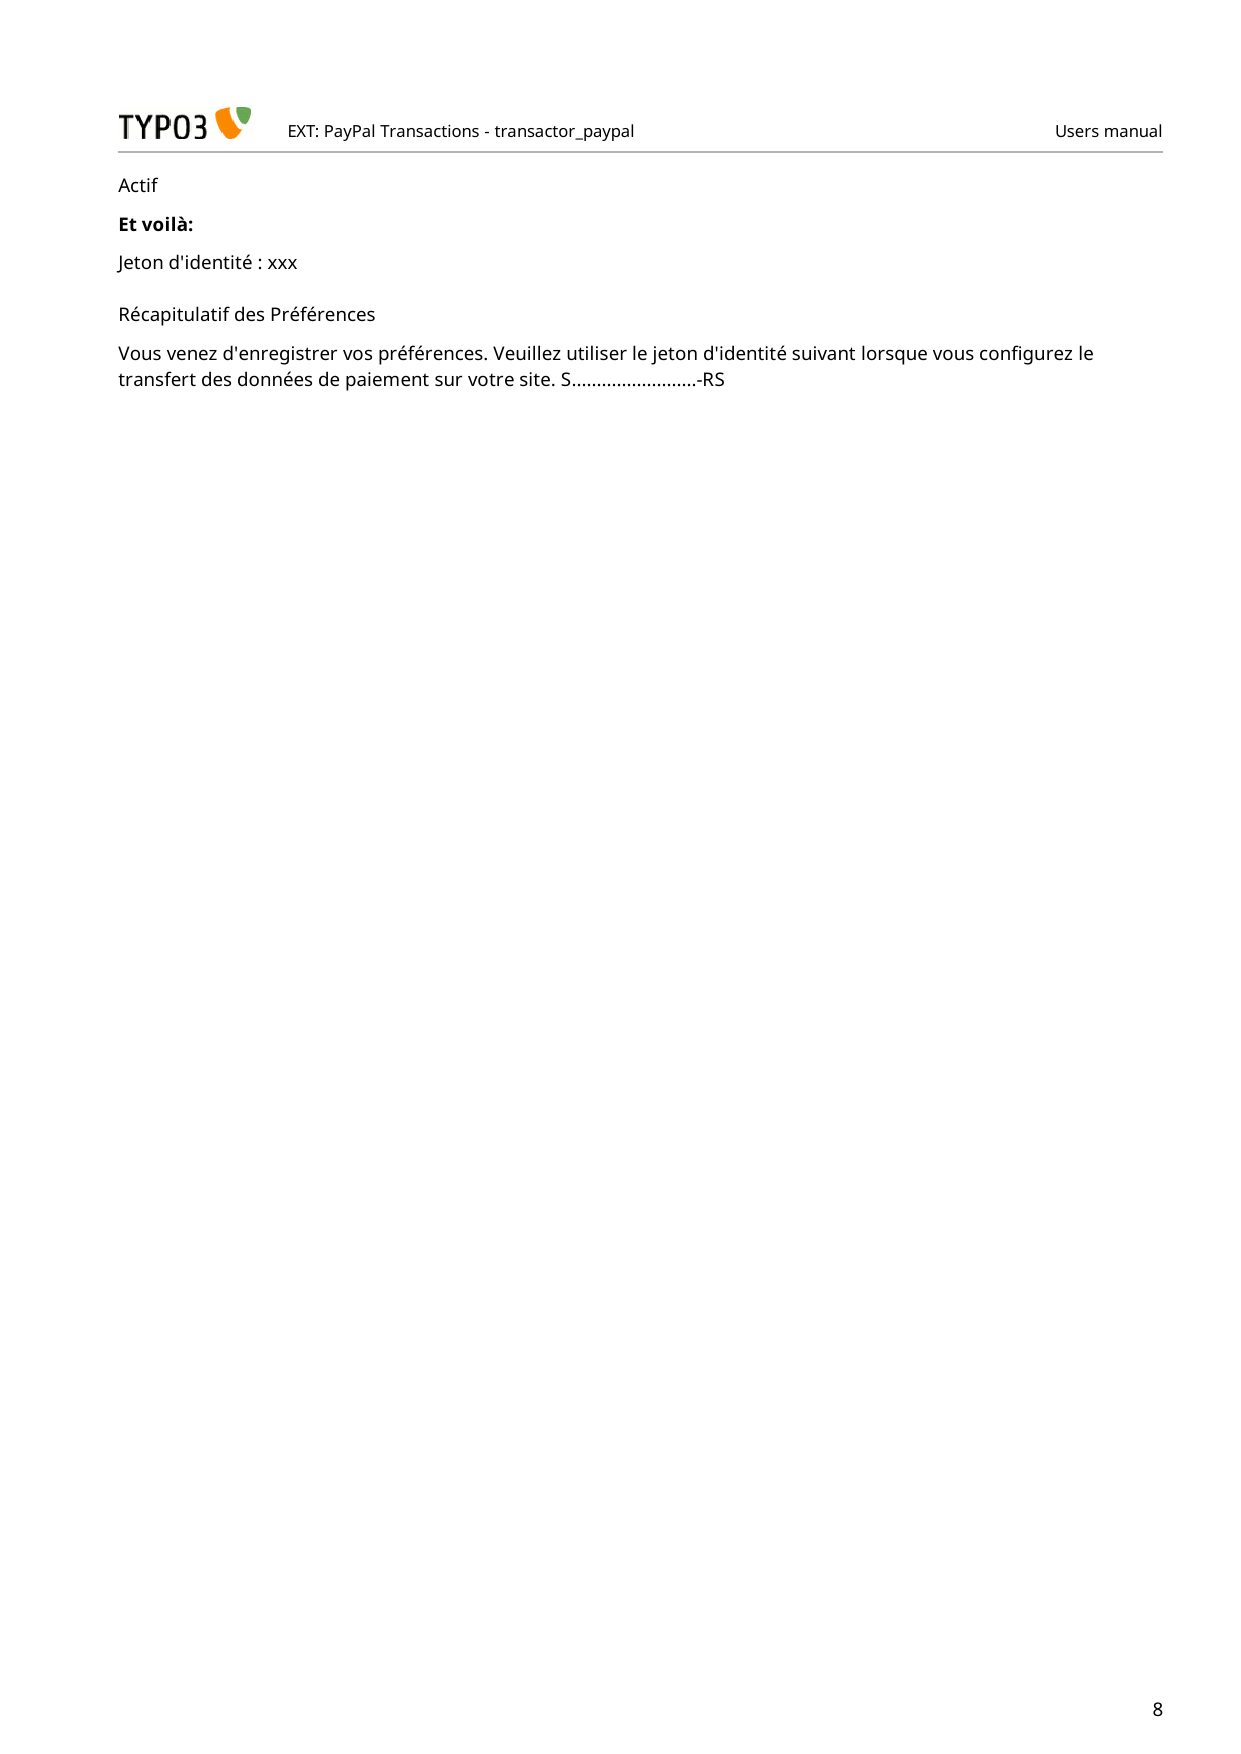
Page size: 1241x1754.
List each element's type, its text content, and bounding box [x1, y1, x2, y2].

text Vous venez d'enregistrer vos préférences. Veuillez utiliser le jeton d'identité suivant lorsque vous configurez le transfert des données de paiement sur votre site. S.........................-RS [118, 340, 1163, 392]
text Et voilà: [118, 211, 1163, 237]
text Actif [118, 172, 1163, 198]
text Jeton d'identité : xxx Récapitulatif des Préférences [118, 249, 1163, 327]
picture [118, 106, 254, 139]
